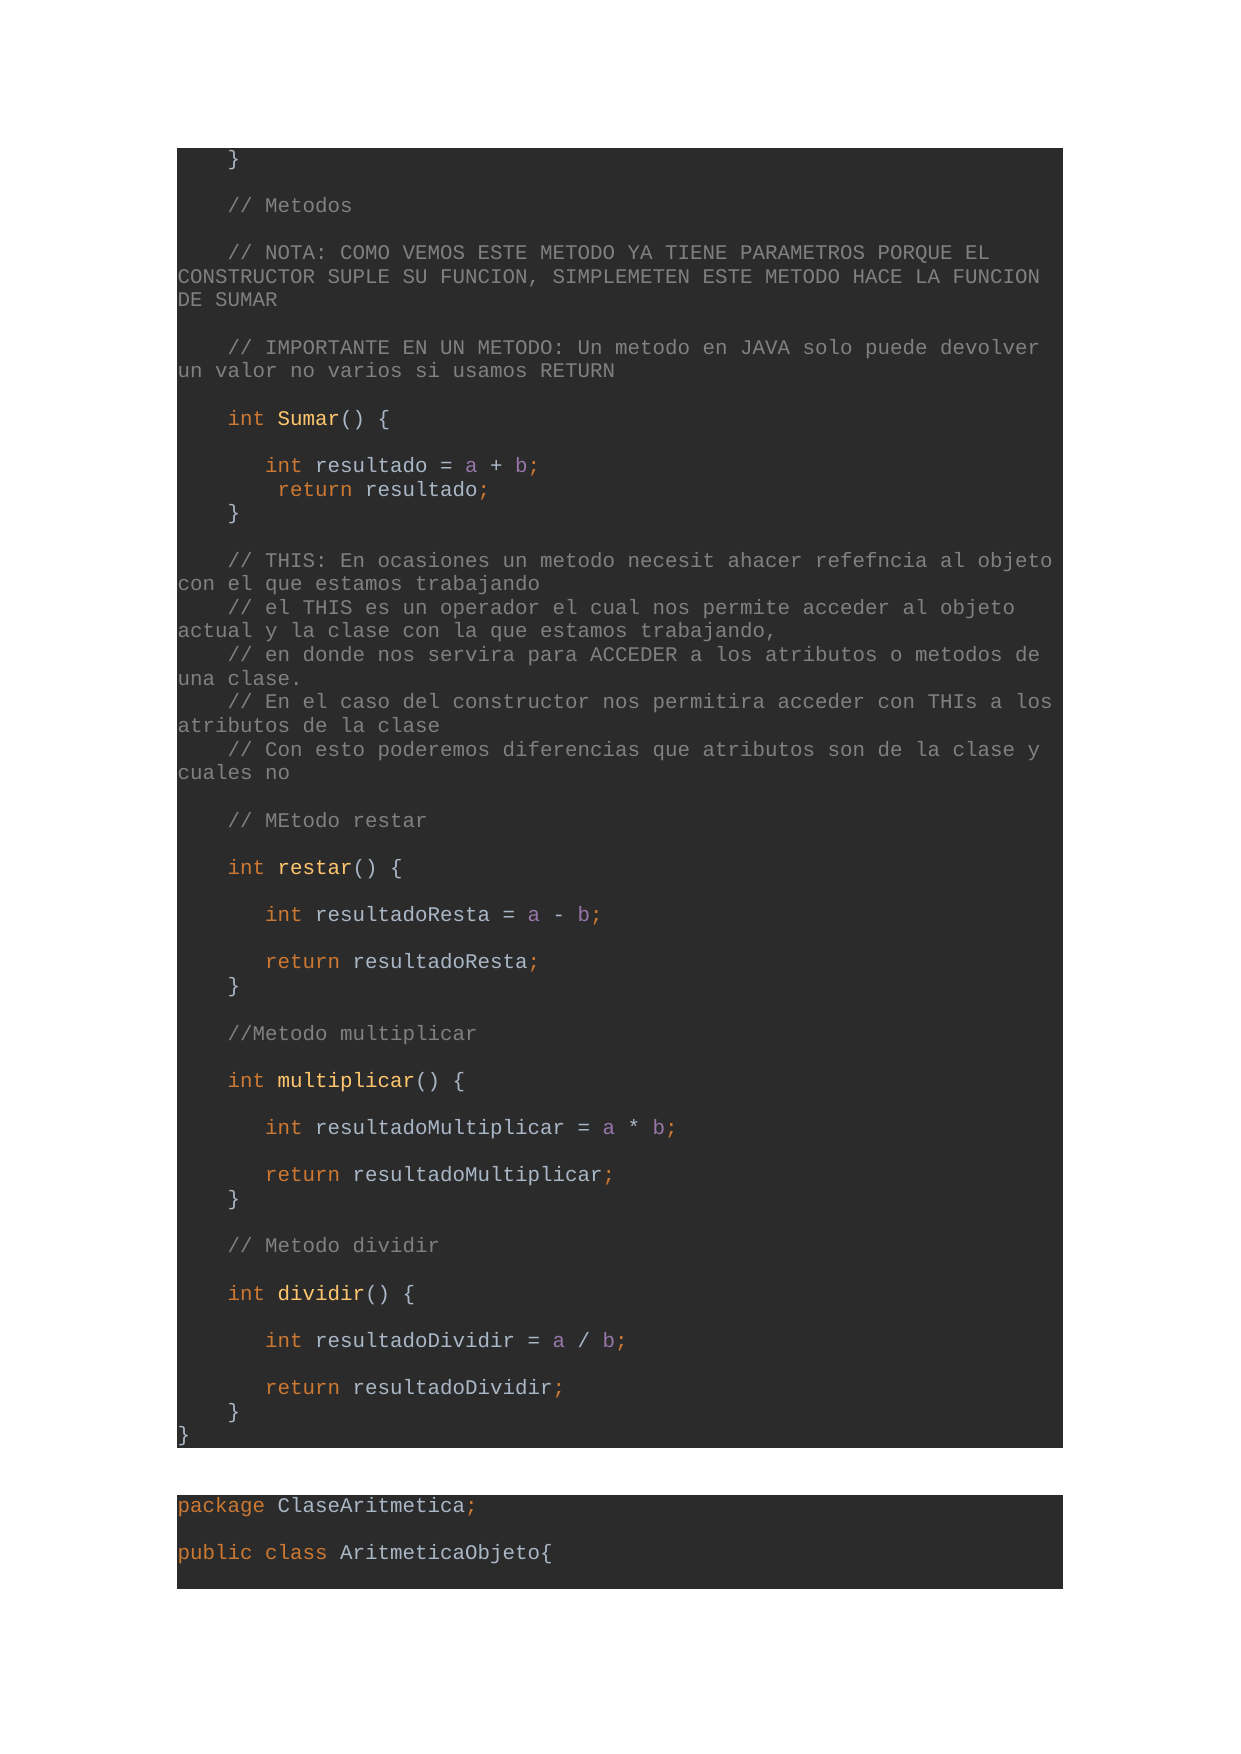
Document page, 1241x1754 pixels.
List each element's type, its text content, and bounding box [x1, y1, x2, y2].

text } // Metodos // NOTA: COMO VEMOS ESTE METODO YA TIENE PARAMETROS PORQUE EL CONSTRUCTOR SUPLE SU FUNCION, SIMPLEMETEN ESTE METODO HACE LA FUNCION DE SUMAR // IMPORTANTE EN UN METODO: Un metodo en JAVA solo puede devolver un valor no varios si usamos RETURN int Sumar() { int resultado = a + b; return resultado; } // THIS: En ocasiones un metodo necesit ahacer refefncia al objeto con el que estamos trabajando // el THIS es un operador el cual nos permite acceder al objeto actual y la clase con la que estamos trabajando, // en donde nos servira para ACCEDER a los atributos o metodos de una clase. // En el caso del constructor nos permitira acceder con THIs a los atributos de la clase // Con esto poderemos diferencias que atributos son de la clase y cuales no // MEtodo restar int restar() { int resultadoResta = a - b; return resultadoResta; } //Metodo multiplicar int multiplicar() { int resultadoMultiplicar = a * b; return resultadoMultiplicar; } // Metodo dividir int dividir() { int resultadoDividir = a / b; return resultadoDividir; } } [177, 148, 1063, 1448]
text package ClaseAritmetica; public class AritmeticaObjeto{ [177, 1495, 1063, 1589]
